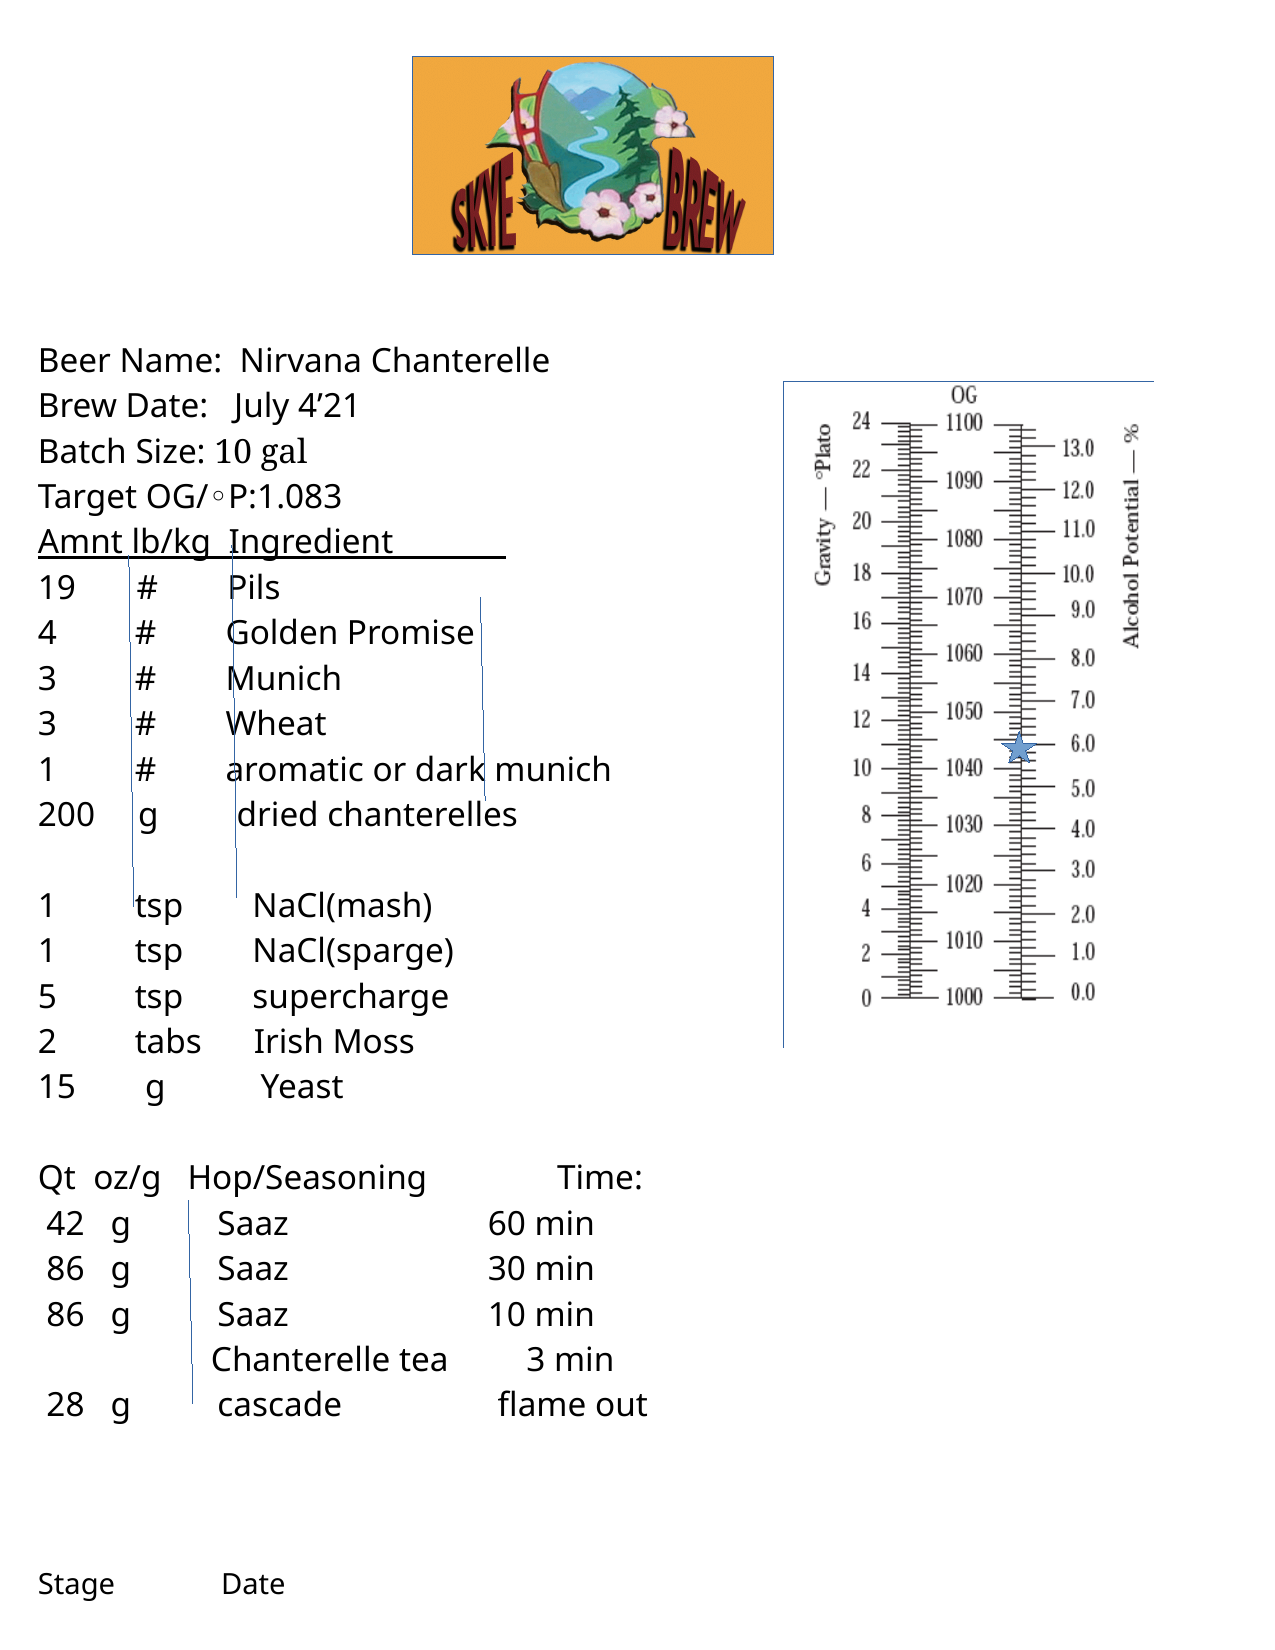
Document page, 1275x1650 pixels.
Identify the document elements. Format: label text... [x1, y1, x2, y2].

text Stage Date [38, 1563, 1237, 1603]
text 4 # Golden Promise [38, 609, 233, 654]
text 42 g Saaz 60 min [38, 1199, 1237, 1245]
text [1154, 654, 1237, 700]
text [1154, 473, 1237, 518]
text Amnt lb/kg Ingredient [38, 518, 783, 564]
text 2 tabs Irish Moss [38, 1018, 1237, 1063]
text 1 # aromatic or dark munich [1154, 745, 1237, 791]
text Batch Size: 10 gal [38, 427, 783, 473]
text 4 # Golden Promise [1154, 609, 1237, 654]
text 15 g Yeast [38, 1063, 1237, 1109]
text dried chanterelles [236, 791, 783, 836]
text 1 tsp NaCl(sparge) [38, 927, 783, 972]
text [1154, 927, 1237, 972]
text [1154, 518, 1237, 564]
text [1154, 882, 1237, 927]
text 1 # aromatic or dark munich [38, 745, 131, 791]
text 1 tsp NaCl(mash) [38, 882, 783, 927]
text 86 g Saaz 30 min [38, 1245, 1237, 1290]
text 1 # aromatic or dark munich [132, 745, 235, 791]
text Brew Date: July 4’21 [38, 382, 783, 427]
text Beer Name: Nirvana Chanterelle [38, 337, 1237, 382]
text Chanterelle tea 3 min [38, 1336, 1237, 1381]
text 86 g Saaz 10 min [38, 1290, 1237, 1336]
text [1154, 972, 1237, 1018]
text 3 [38, 654, 130, 700]
text [1154, 427, 1237, 473]
text [1154, 791, 1237, 836]
text 3 # Wheat [235, 700, 783, 745]
text [1154, 382, 1237, 427]
text Target OG/◦P:1.083 [38, 473, 783, 518]
text Qt oz/g Hop/Seasoning Time: [38, 1154, 1237, 1199]
text 3 # Wheat [1154, 700, 1237, 745]
text 4 # Golden Promise [233, 609, 783, 654]
text 19 # Pils [233, 564, 783, 609]
text 19 # Pils [38, 564, 232, 609]
text # Munich [131, 654, 783, 700]
text 1 # aromatic or dark munich [235, 745, 783, 791]
text 28 g cascade flame out [38, 1381, 1237, 1427]
text 5 tsp supercharge [38, 972, 783, 1018]
text 3 # Wheat [38, 700, 234, 745]
text 200 g [38, 791, 235, 836]
text 19 # Pils [1154, 564, 1237, 609]
